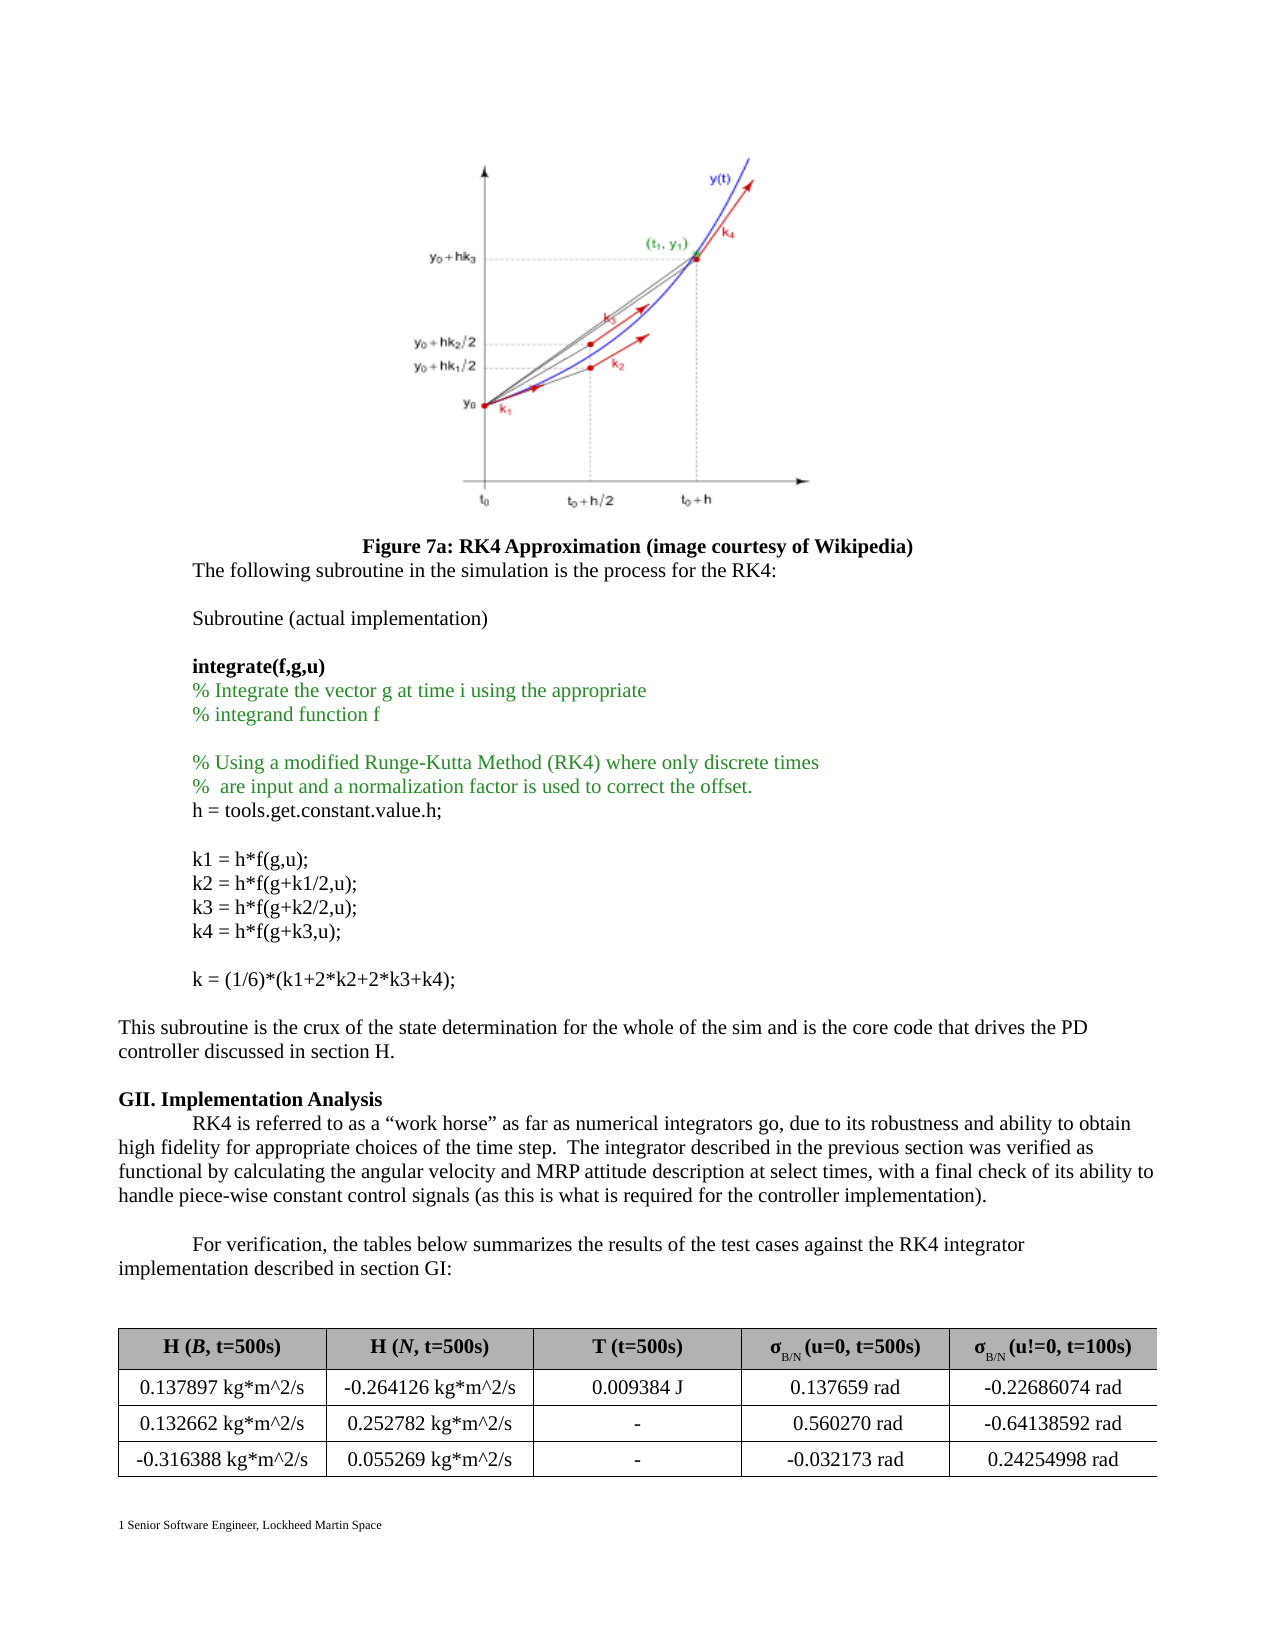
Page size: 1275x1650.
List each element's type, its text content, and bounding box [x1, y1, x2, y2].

table_cell 0.252782 kg*m^2/s [327, 1406, 533, 1441]
text k2 = h*f(g+k1/2,u); [118, 871, 1157, 894]
text integrate(f,g,u) [118, 654, 1157, 678]
text This subroutine is the crux of the state determination for the whole of the sim and is the core code that drives the PD controller discussed in section H. [118, 1015, 1157, 1063]
text % Using a modified Runge-Kutta Method (RK4) where only discrete times [118, 750, 1157, 774]
table_cell -0.64138592 rad [950, 1406, 1157, 1441]
picture [387, 142, 837, 534]
table_cell 0.055269 kg*m^2/s [327, 1442, 533, 1476]
table_cell -0.22686074 rad [950, 1370, 1157, 1405]
text For verification, the tables below summarizes the results of the test cases against the RK4 integrator implementation described in section GI: [118, 1231, 1157, 1279]
text k1 = h*f(g,u); [118, 846, 1157, 871]
text % are input and a normalization factor is used to correct the offset. [118, 774, 1157, 798]
text Subroutine (actual implementation) [118, 606, 1157, 630]
text k = (1/6)*(k1+2*k2+2*k3+k4); [118, 967, 1157, 991]
table_header σB/N (u=0, t=500s) [742, 1329, 949, 1369]
table_cell - [534, 1442, 741, 1476]
table_cell -0.316388 kg*m^2/s [119, 1442, 326, 1476]
text % integrand function f [118, 702, 1157, 726]
table_cell 0.137897 kg*m^2/s [119, 1370, 326, 1405]
table_cell 0.009384 J [534, 1370, 741, 1405]
table_cell - [534, 1406, 741, 1441]
text k3 = h*f(g+k2/2,u); [118, 894, 1157, 919]
table_cell 0.132662 kg*m^2/s [119, 1406, 326, 1441]
table_cell -0.032173 rad [742, 1442, 949, 1476]
table_header H (N, t=500s) [327, 1329, 533, 1369]
table_cell 0.24254998 rad [950, 1442, 1157, 1476]
table_cell -0.264126 kg*m^2/s [327, 1370, 533, 1405]
text Figure 7a: RK4 Approximation (image courtesy of Wikipedia) [118, 142, 1157, 558]
text The following subroutine in the simulation is the process for the RK4: [118, 558, 1157, 582]
text k4 = h*f(g+k3,u); [118, 919, 1157, 943]
table_cell 0.137659 rad [742, 1370, 949, 1405]
text % Integrate the vector g at time i using the appropriate [118, 678, 1157, 702]
table_header T (t=500s) [534, 1329, 741, 1369]
table_header H (B, t=500s) [119, 1329, 326, 1369]
text RK4 is referred to as a “work horse” as far as numerical integrators go, due to its robustness and ability to obtain high fidelity for appropriate choices of the time step. The integrator described in the previous section was verified as functional by calculating the angular velocity and MRP attitude description at select times, with a final check of its ability to handle piece-wise constant control signals (as this is what is required for the controller implementation). [118, 1111, 1157, 1207]
table_cell 0.560270 rad [742, 1406, 949, 1441]
table_header σB/N (u!=0, t=100s) [950, 1329, 1157, 1369]
text GII. Implementation Analysis [118, 1087, 1157, 1111]
text h = tools.get.constant.value.h; [118, 798, 1157, 822]
